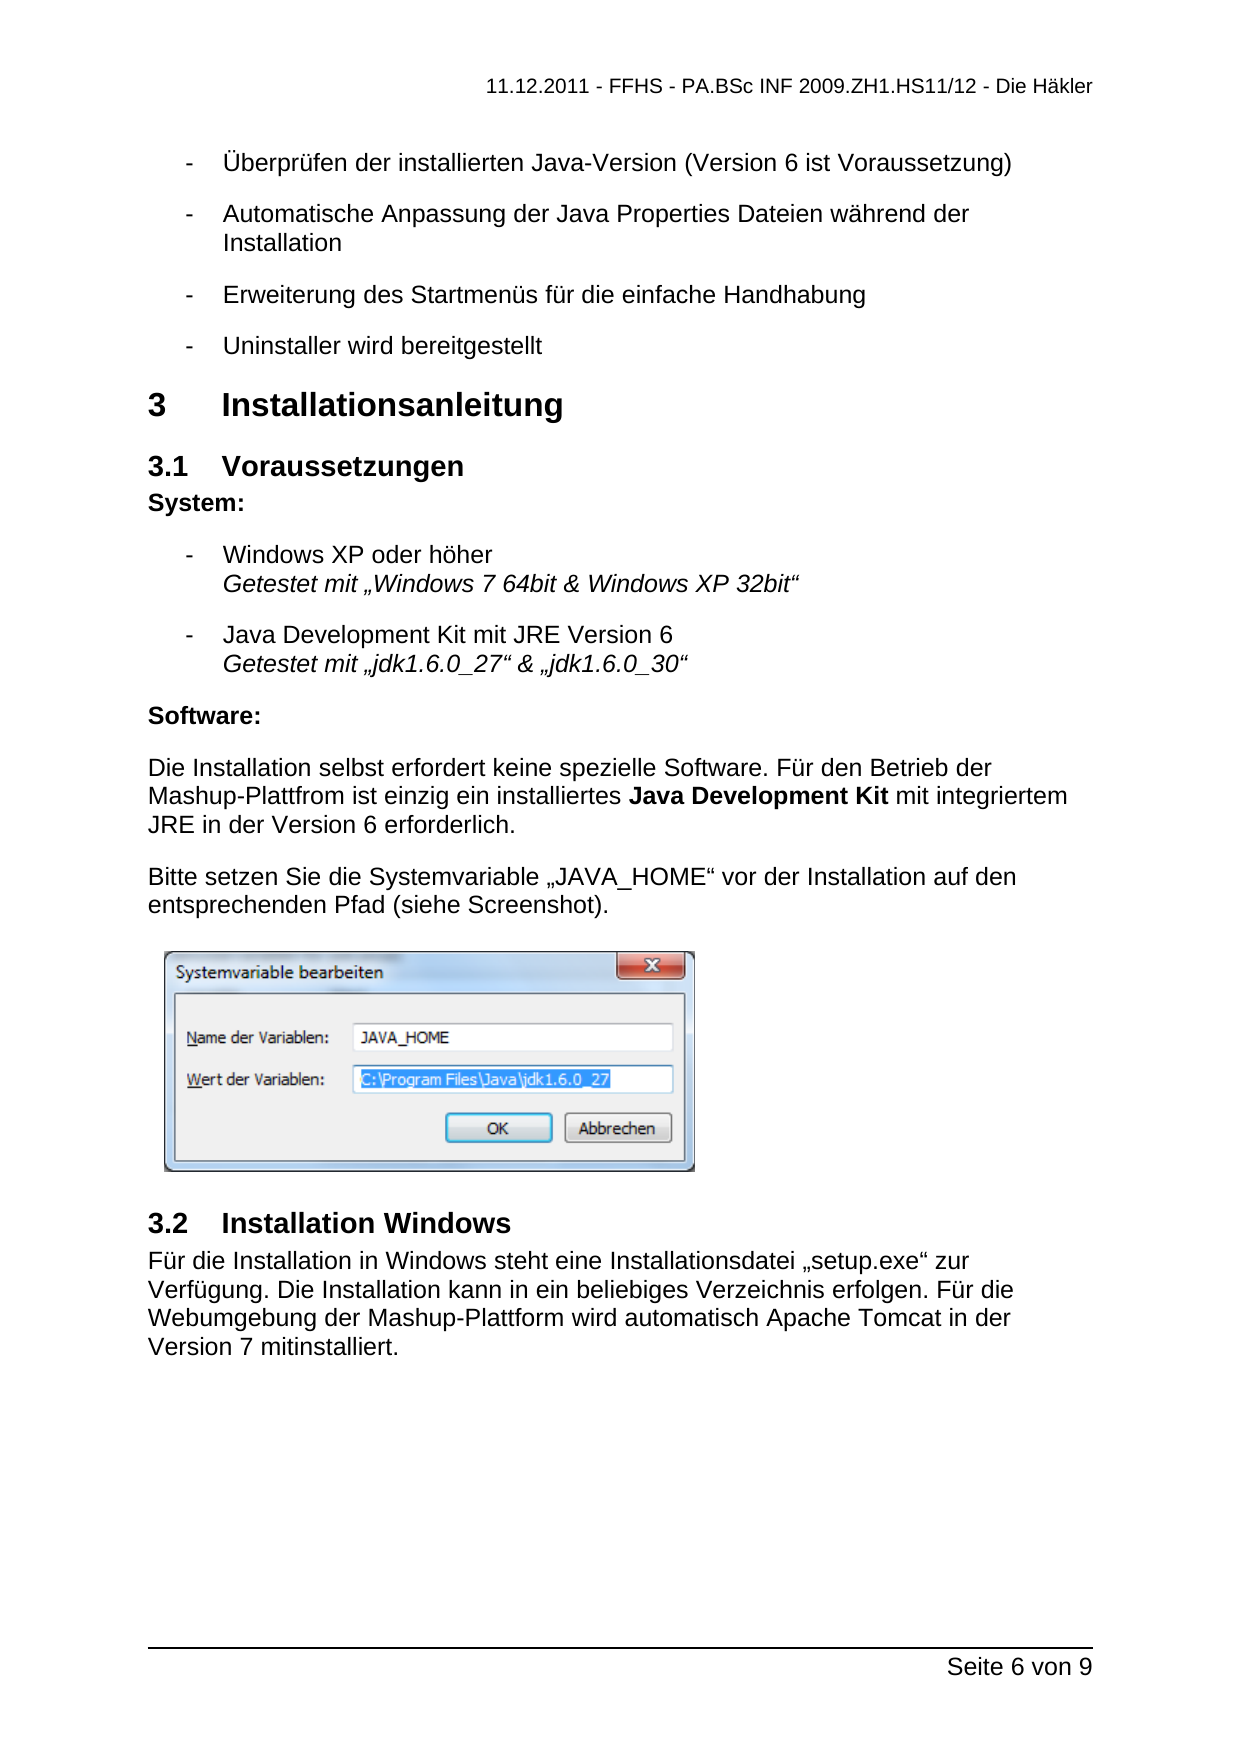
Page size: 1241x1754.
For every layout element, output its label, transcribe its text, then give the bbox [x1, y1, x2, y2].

list Automatische Anpassung der Java Properties Dateien während der Installation [185, 199, 1093, 257]
text Für die Installation in Windows steht eine Installationsdatei „setup.exe“ zur Verfügung. Die Installation kann in ein beliebiges Verzeichnis erfolgen. Für die Webumgebung der Mashup-Plattform wird automatisch Apache Tomcat in der Version 7 mitinstalliert. [148, 1246, 1093, 1361]
text Software: [148, 701, 1093, 729]
subtitle Installationsanleitung [148, 385, 1093, 423]
picture [164, 951, 695, 1172]
text Die Installation selbst erfordert keine spezielle Software. Für den Betrieb der Mashup-Plattfrom ist einzig ein installiertes Java Development Kit mit integriertem JRE in der Version 6 erforderlich. [148, 752, 1093, 839]
subtitle Installation Windows [148, 1206, 1093, 1240]
list Java Development Kit mit JRE Version 6 Getestet mit „jdk1.6.0_27“ & „jdk1.6.0_30“ [185, 620, 1093, 678]
list Überprüfen der installierten Java-Version (Version 6 ist Voraussetzung) [185, 148, 1093, 176]
list Erweiterung des Startmenüs für die einfache Handhabung [185, 280, 1093, 308]
subtitle Voraussetzungen [148, 448, 1093, 482]
text System: [148, 488, 1093, 517]
text Bitte setzen Sie die Systemvariable „JAVA_HOME“ vor der Installation auf den entsprechenden Pfad (siehe Screenshot). [148, 862, 1093, 919]
list Windows XP oder höher Getestet mit „Windows 7 64bit & Windows XP 32bit“ [185, 540, 1093, 597]
list Uninstaller wird bereitgestellt [185, 331, 1093, 360]
